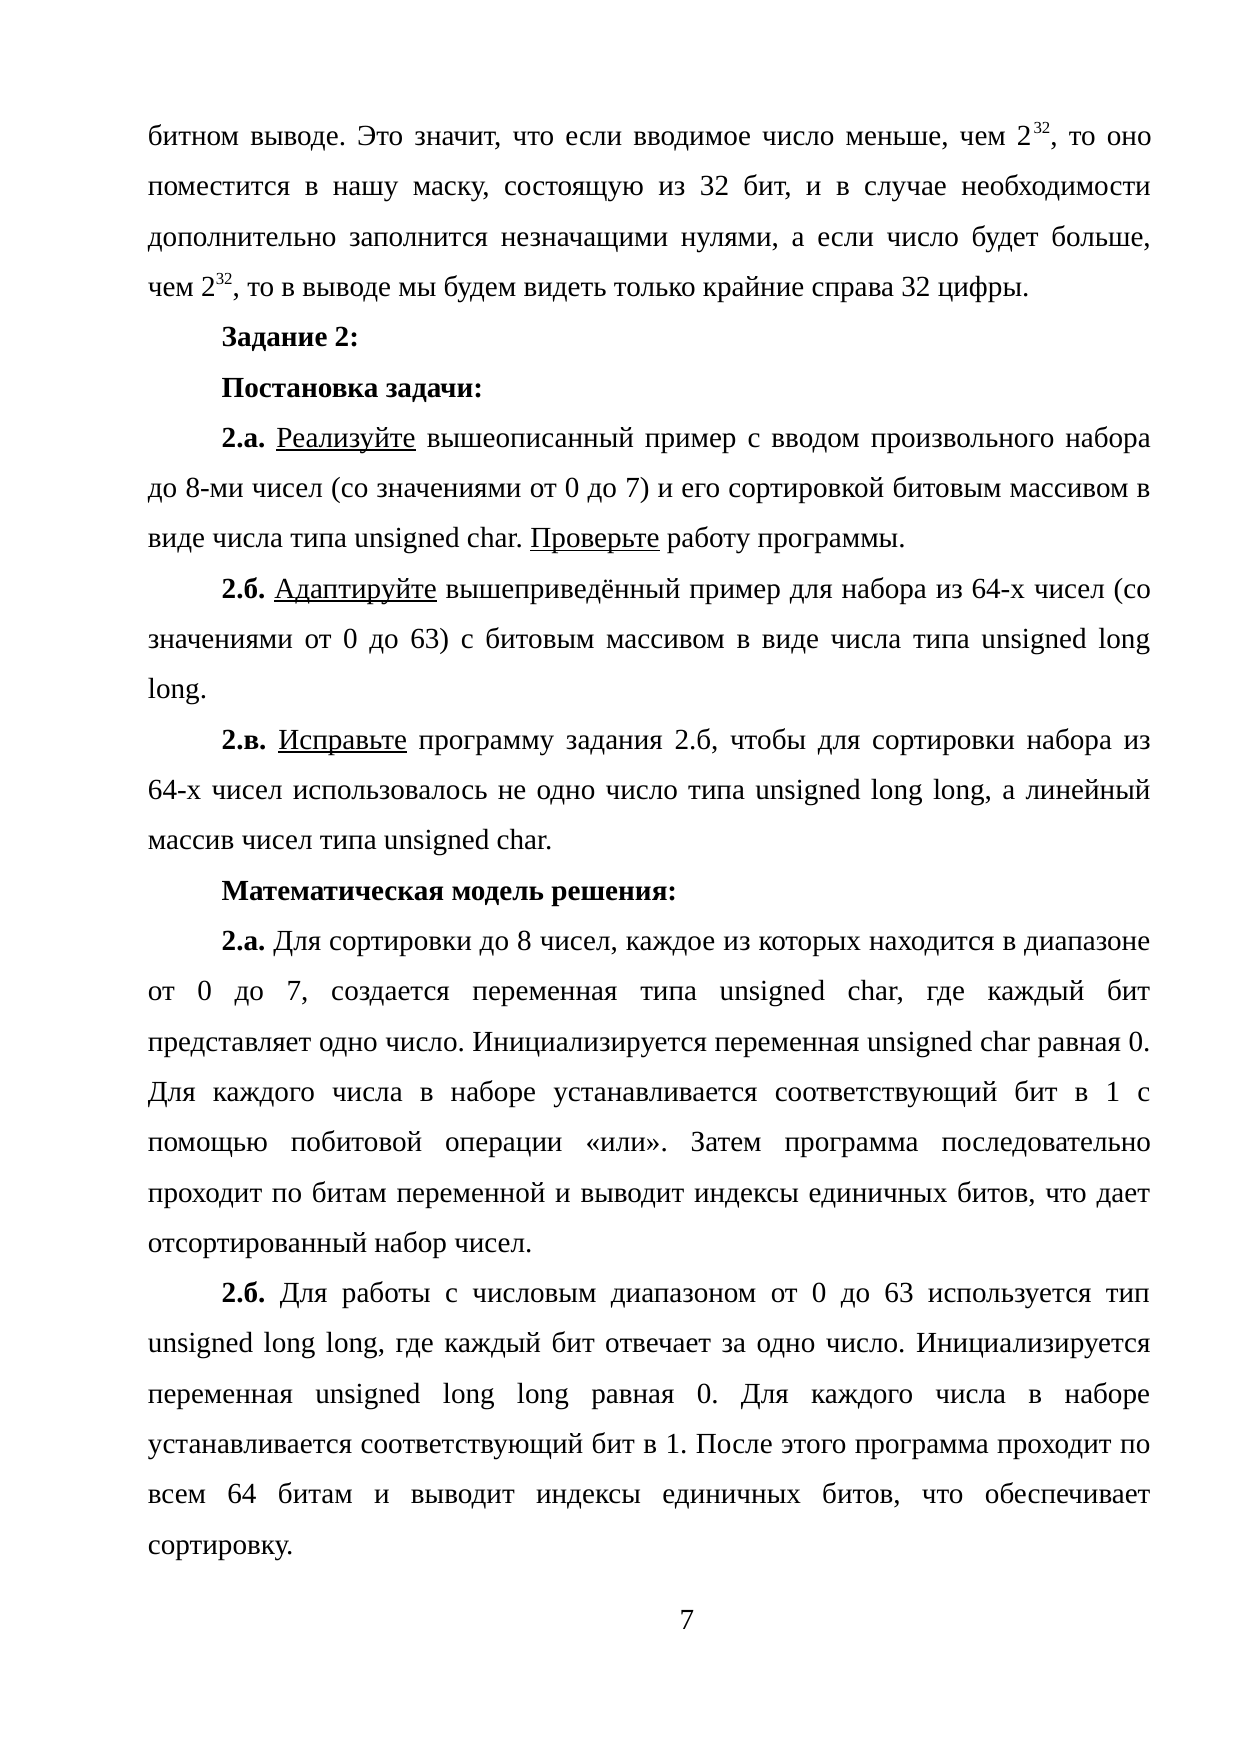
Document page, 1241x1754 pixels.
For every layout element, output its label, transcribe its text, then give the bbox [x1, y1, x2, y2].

text 2.а. Реализуйте вышеописанный пример с вводом произвольного набора до 8-ми чисел (со значениями от 0 до 7) и его сортировкой битовым массивом в виде числа типа unsigned char. Проверьте работу программы. [148, 420, 1152, 554]
text 2.в. Исправьте программу задания 2.б, чтобы для сортировки набора из 64-х чисел использовалось не одно число типа unsigned long long, а линейный массив чисел типа unsigned char. [148, 722, 1152, 856]
text 2.б. Адаптируйте вышеприведённый пример для набора из 64-х чисел (со значениями от 0 до 63) с битовым массивом в виде числа типа unsigned long long. [148, 571, 1152, 705]
text Математическая модель решения: [148, 873, 1152, 906]
text 2.а. Для сортировки до 8 чисел, каждое из которых находится в диапазоне от 0 до 7, создается переменная типа unsigned char, где каждый бит представляет одно число. Инициализируется переменная unsigned char равная 0. Для каждого числа в наборе устанавливается соответствующий бит в 1 с помощью побитовой операции «или». Затем программа последовательно проходит по битам переменной и выводит индексы единичных битов, что дает отсортированный набор чисел. [148, 923, 1152, 1258]
text битном выводе. Это значит, что если вводимое число меньше, чем 232, то оно поместится в нашу маску, состоящую из 32 бит, и в случае необходимости дополнительно заполнится незначащими нулями, а если число будет больше, чем 232, то в выводе мы будем видеть только крайние справа 32 цифры. [148, 118, 1152, 303]
text Постановка задачи: [148, 370, 1152, 403]
text 2.б. Для работы с числовым диапазоном от 0 до 63 используется тип unsigned long long, где каждый бит отвечает за одно число. Инициализируется переменная unsigned long long равная 0. Для каждого числа в наборе устанавливается соответствующий бит в 1. После этого программа проходит по всем 64 битам и выводит индексы единичных битов, что обеспечивает сортировку. [148, 1275, 1152, 1560]
text Задание 2: [148, 319, 1152, 353]
